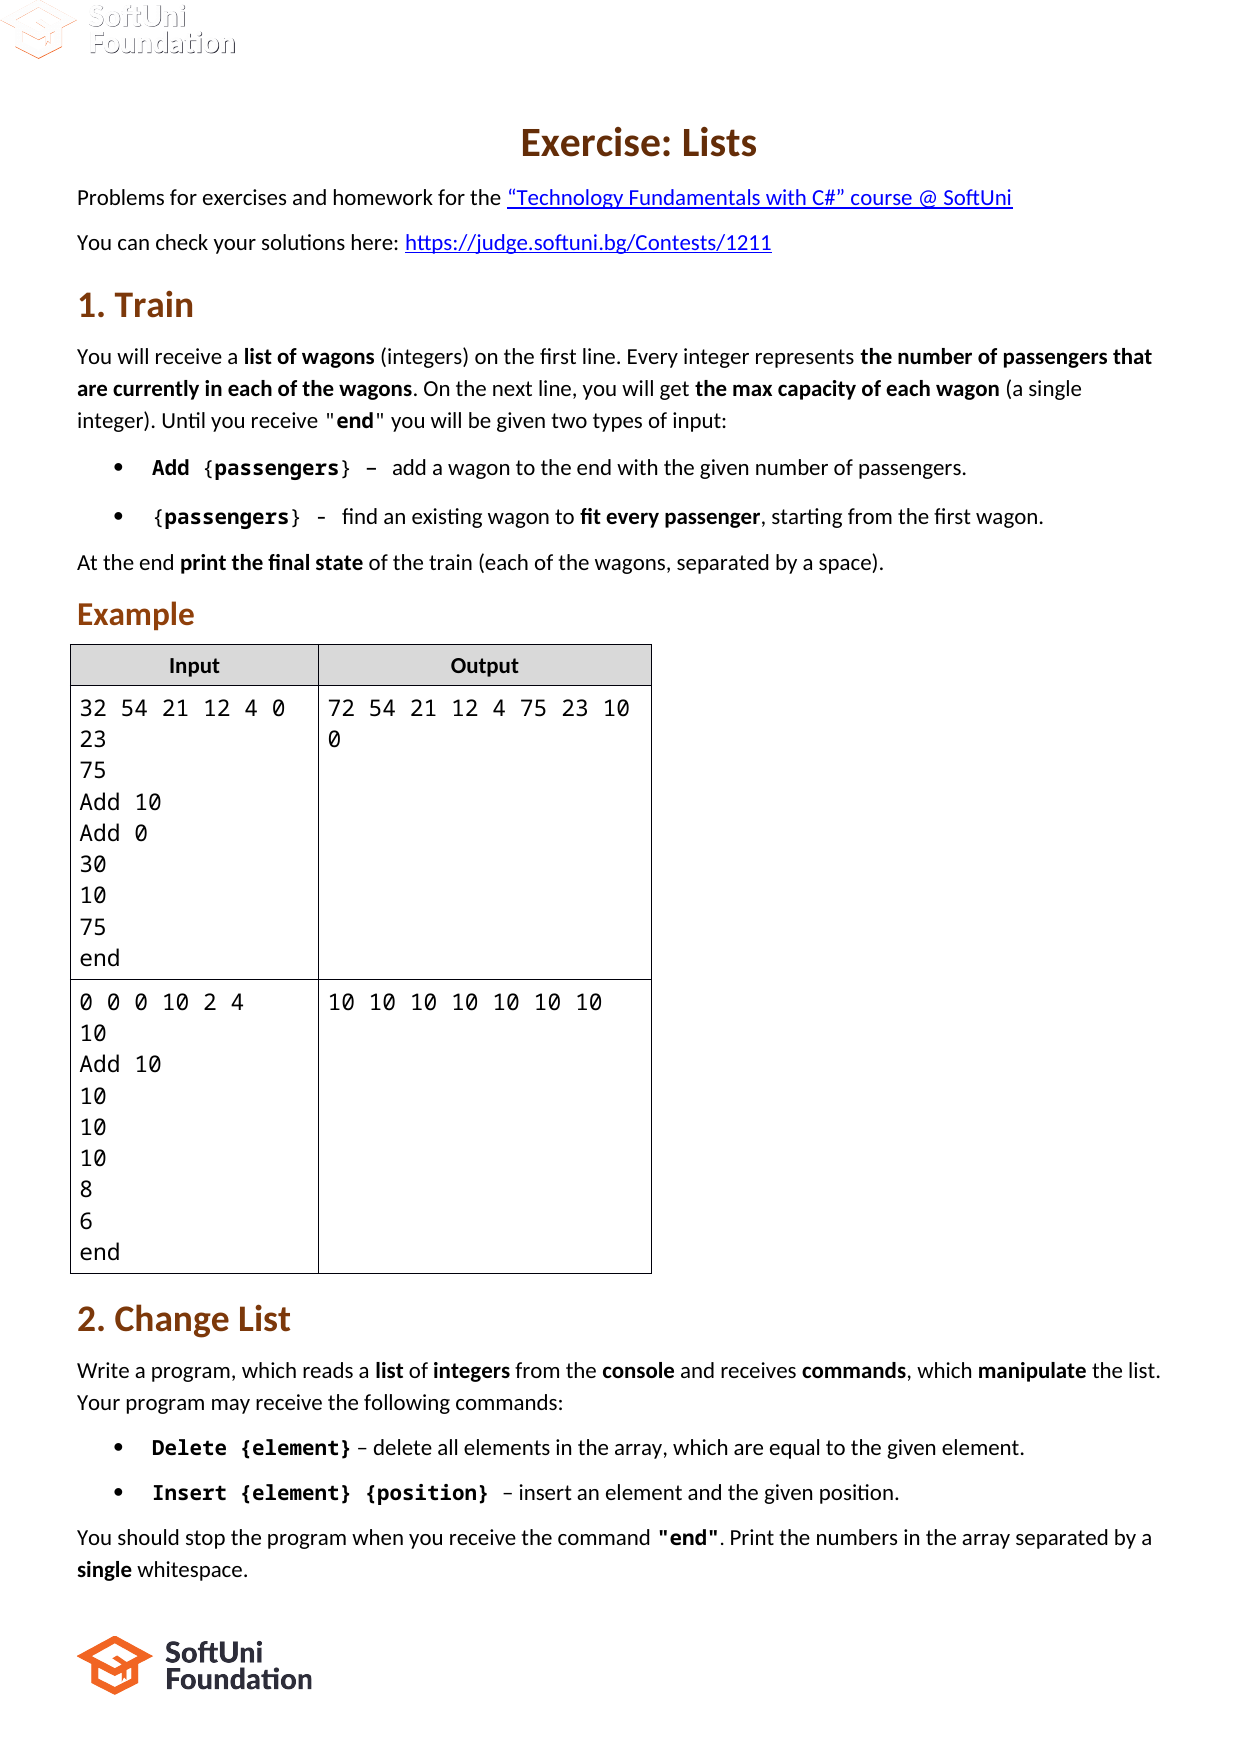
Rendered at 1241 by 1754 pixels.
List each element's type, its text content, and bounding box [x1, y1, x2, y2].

text Problems for exercises and homework for the “Technology Fundamentals with C#” course @ SoftUni [77, 183, 1163, 211]
table_header Input [71, 645, 318, 685]
picture [0, 0, 235, 59]
table_cell 10 10 10 10 10 10 10 [319, 980, 651, 1273]
subtitle Change List [77, 1295, 1163, 1341]
table_cell 32 54 21 12 4 0 23 75 Add 10 Add 0 30 10 75 end [71, 686, 318, 979]
picture [76, 1636, 312, 1695]
list Insert {element} {position} – insert an element and the given position. [114, 1478, 1163, 1506]
table_header Output [319, 645, 651, 685]
text At the end print the final state of the train (each of the wagons, separated by a space). [77, 548, 1163, 576]
subtitle Exercise: Lists [77, 116, 1163, 167]
text You can check your solutions here: https://judge.softuni.bg/Contests/1211 [77, 228, 1163, 256]
list Add {passengers} – add a wagon to the end with the given number of passengers. [114, 451, 1163, 482]
text You should stop the program when you receive the command "end". Print the numbers in the array separated by a single whitespace. [77, 1523, 1163, 1584]
subtitle Example [77, 593, 1163, 633]
text Write a program, which reads a list of integers from the console and receives commands, which manipulate the list. Your program may receive the following commands: [77, 1356, 1163, 1416]
list Delete {element} – delete all elements in the array, which are equal to the given element. [114, 1433, 1163, 1461]
table_cell 0 0 0 10 2 4 10 Add 10 10 10 10 8 6 end [71, 980, 318, 1273]
subtitle Train [77, 281, 1163, 327]
list {passengers} - find an existing wagon to fit every passenger, starting from the first wagon. [114, 500, 1163, 531]
text You will receive a list of wagons (integers) on the first line. Every integer represents the number of passengers that are currently in each of the wagons. On the next line, you will get the max capacity of each wagon (a single integer). Until you receive "end" you will be given two types of input: [77, 342, 1163, 434]
table_cell 72 54 21 12 4 75 23 10 0 [319, 686, 651, 979]
